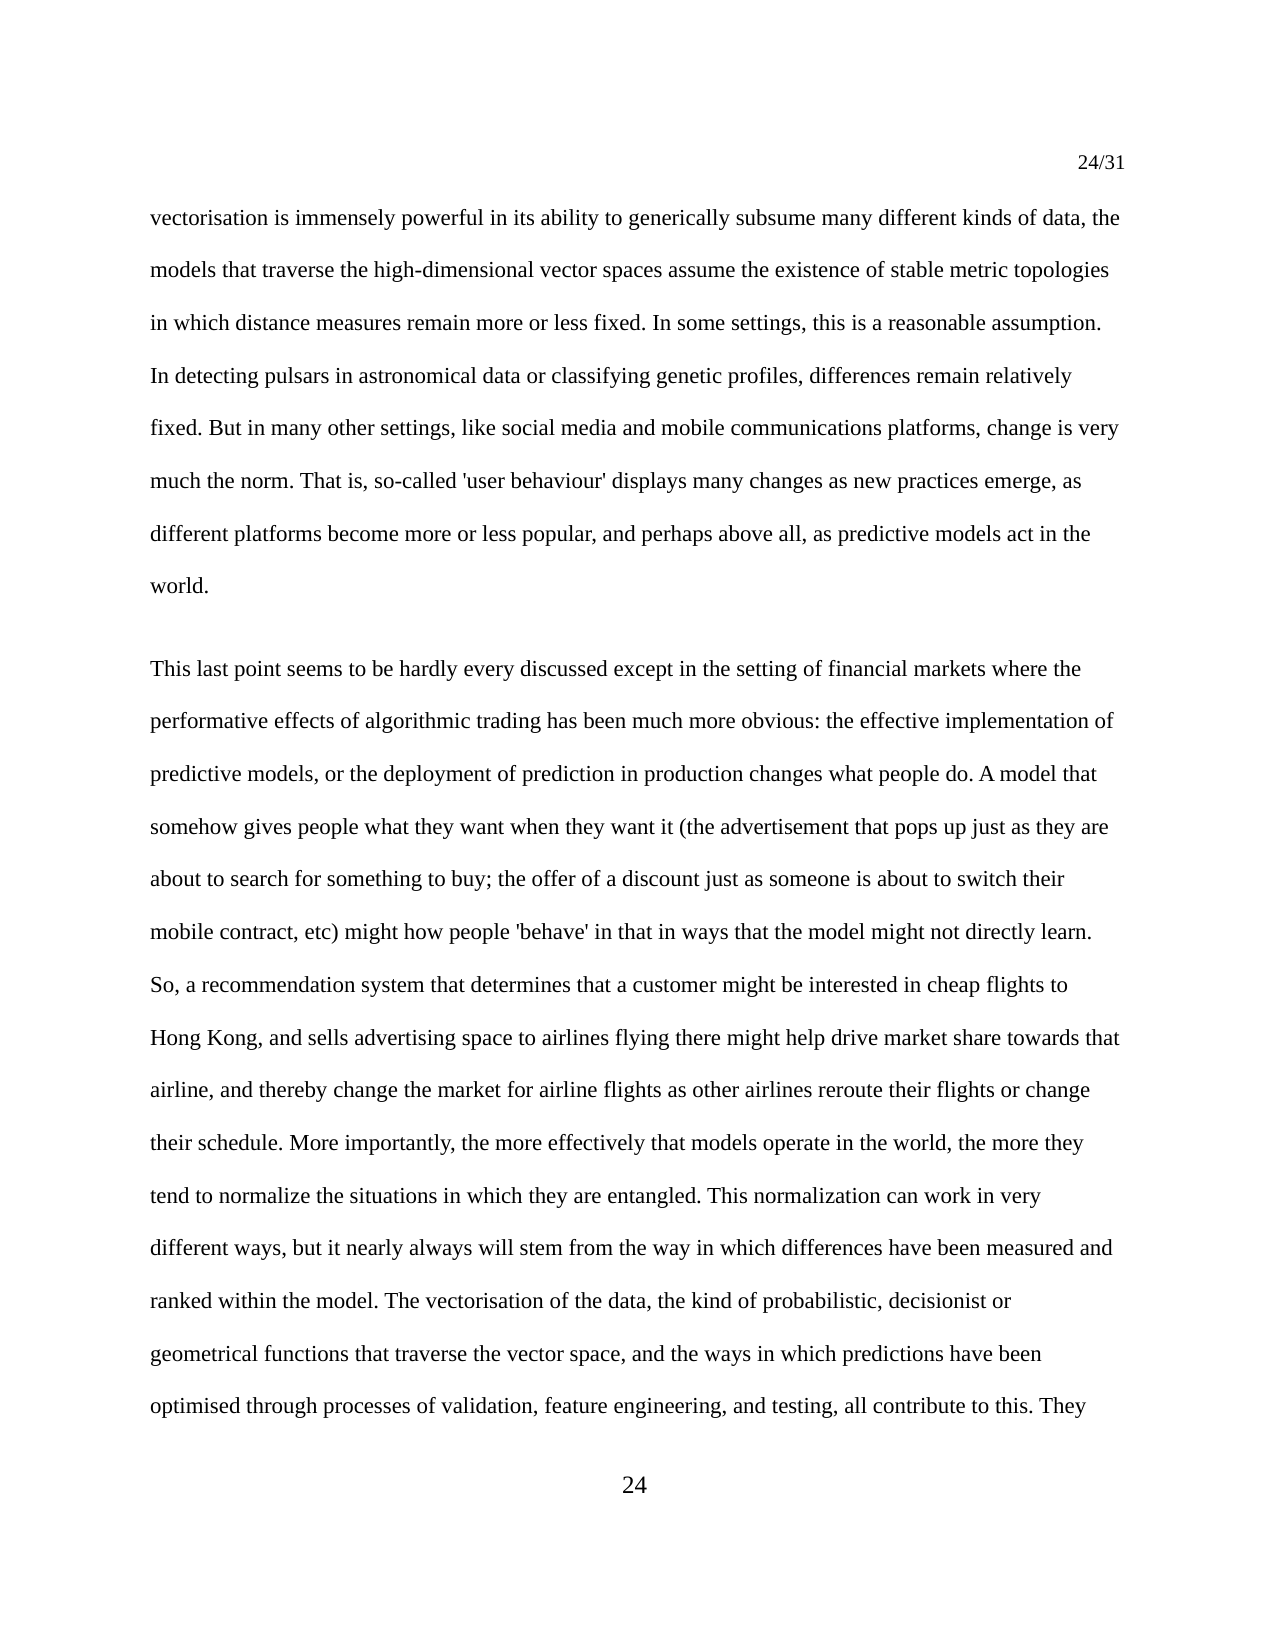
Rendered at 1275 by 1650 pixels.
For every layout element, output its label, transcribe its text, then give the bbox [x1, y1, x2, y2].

text This last point seems to be hardly every discussed except in the setting of financial markets where the performative effects of algorithmic trading has been much more obvious: the effective implementation of predictive models, or the deployment of prediction in production changes what people do. A model that somehow gives people what they want when they want it (the advertisement that pops up just as they are about to search for something to buy; the offer of a discount just as someone is about to switch their mobile contract, etc) might how people 'behave' in that in ways that the model might not directly learn. So, a recommendation system that determines that a customer might be interested in cheap flights to Hong Kong, and sells advertising space to airlines flying there might help drive market share towards that airline, and thereby change the market for airline flights as other airlines reroute their flights or change their schedule. More importantly, the more effectively that models operate in the world, the more they tend to normalize the situations in which they are entangled. This normalization can work in very different ways, but it nearly always will stem from the way in which differences have been measured and ranked within the model. The vectorisation of the data, the kind of probabilistic, decisionist or geometrical functions that traverse the vector space, and the ways in which predictions have been optimised through processes of validation, feature engineering, and testing, all contribute to this. They [150, 655, 1125, 1419]
text vectorisation is immensely powerful in its ability to generically subsume many different kinds of data, the models that traverse the high-dimensional vector spaces assume the existence of stable metric topologies in which distance measures remain more or less fixed. In some settings, this is a reasonable assumption. In detecting pulsars in astronomical data or classifying genetic profiles, differences remain relatively fixed. But in many other settings, like social media and mobile communications platforms, change is very much the norm. That is, so-called 'user behaviour' displays many changes as new practices emerge, as different platforms become more or less popular, and perhaps above all, as predictive models act in the world. [150, 203, 1125, 599]
